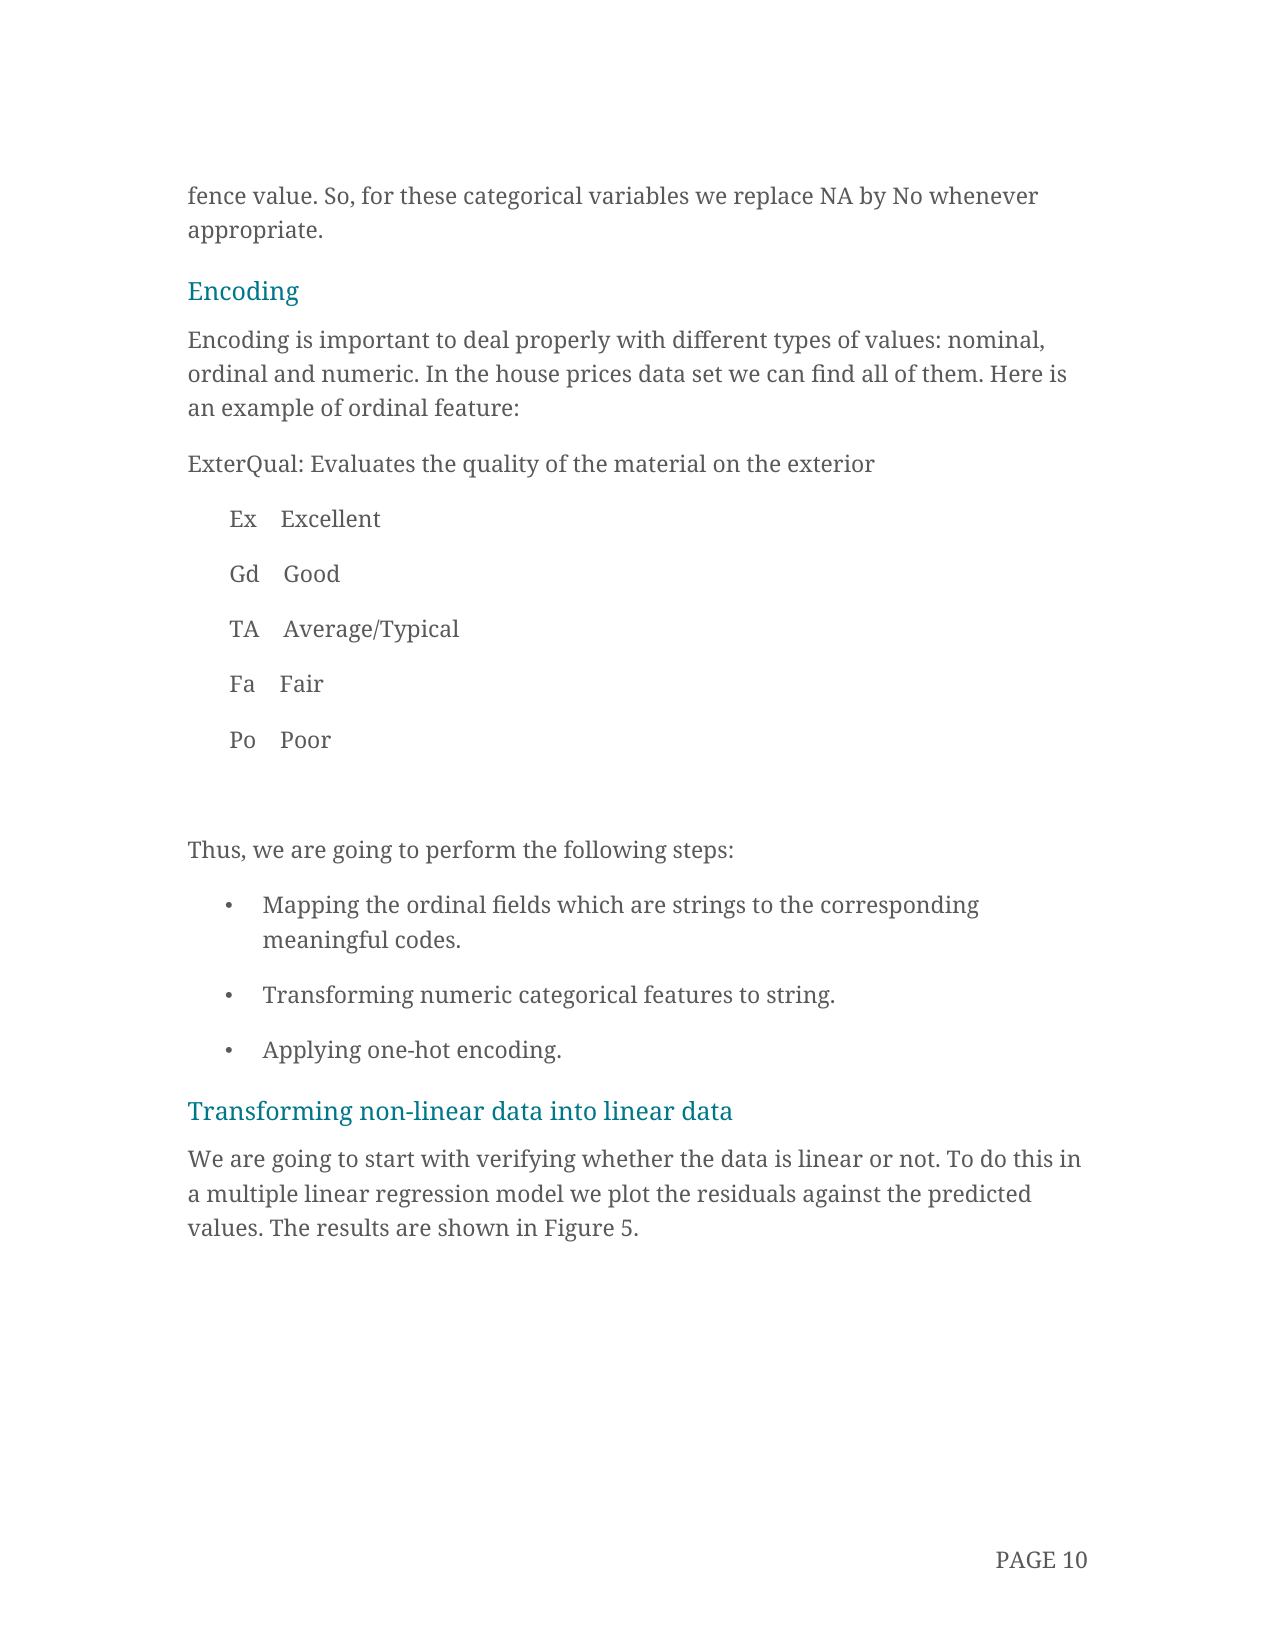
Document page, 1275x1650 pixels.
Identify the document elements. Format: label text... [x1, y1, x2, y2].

text TA Average/Typical [187, 613, 1087, 644]
text ExterQual: Evaluates the quality of the material on the exterior [187, 448, 1087, 479]
text fence value. So, for these categorical variables we replace NA by No whenever appropriate. [187, 180, 1087, 246]
text Thus, we are going to perform the following steps: [187, 834, 1087, 865]
text Encoding is important to deal properly with different types of values: nominal, ordinal and numeric. In the house prices data set we can find all of them. Here is an example of ordinal feature: [187, 324, 1087, 424]
text Ex Excellent [187, 503, 1087, 534]
text We are going to start with verifying whether the data is linear or not. To do this in a multiple linear regression model we plot the residuals against the predicted values. The results are shown in Figure 5. [187, 1143, 1087, 1243]
text Fa Fair [187, 668, 1087, 700]
subtitle Transforming non-linear data into linear data [187, 1093, 1087, 1127]
list Mapping the ordinal fields which are strings to the corresponding meaningful codes. [225, 889, 1087, 955]
text Gd Good [187, 558, 1087, 589]
list Applying one-hot encoding. [225, 1034, 1087, 1065]
list Transforming numeric categorical features to string. [225, 979, 1087, 1010]
subtitle Encoding [187, 274, 1087, 308]
text Po Poor [187, 724, 1087, 755]
